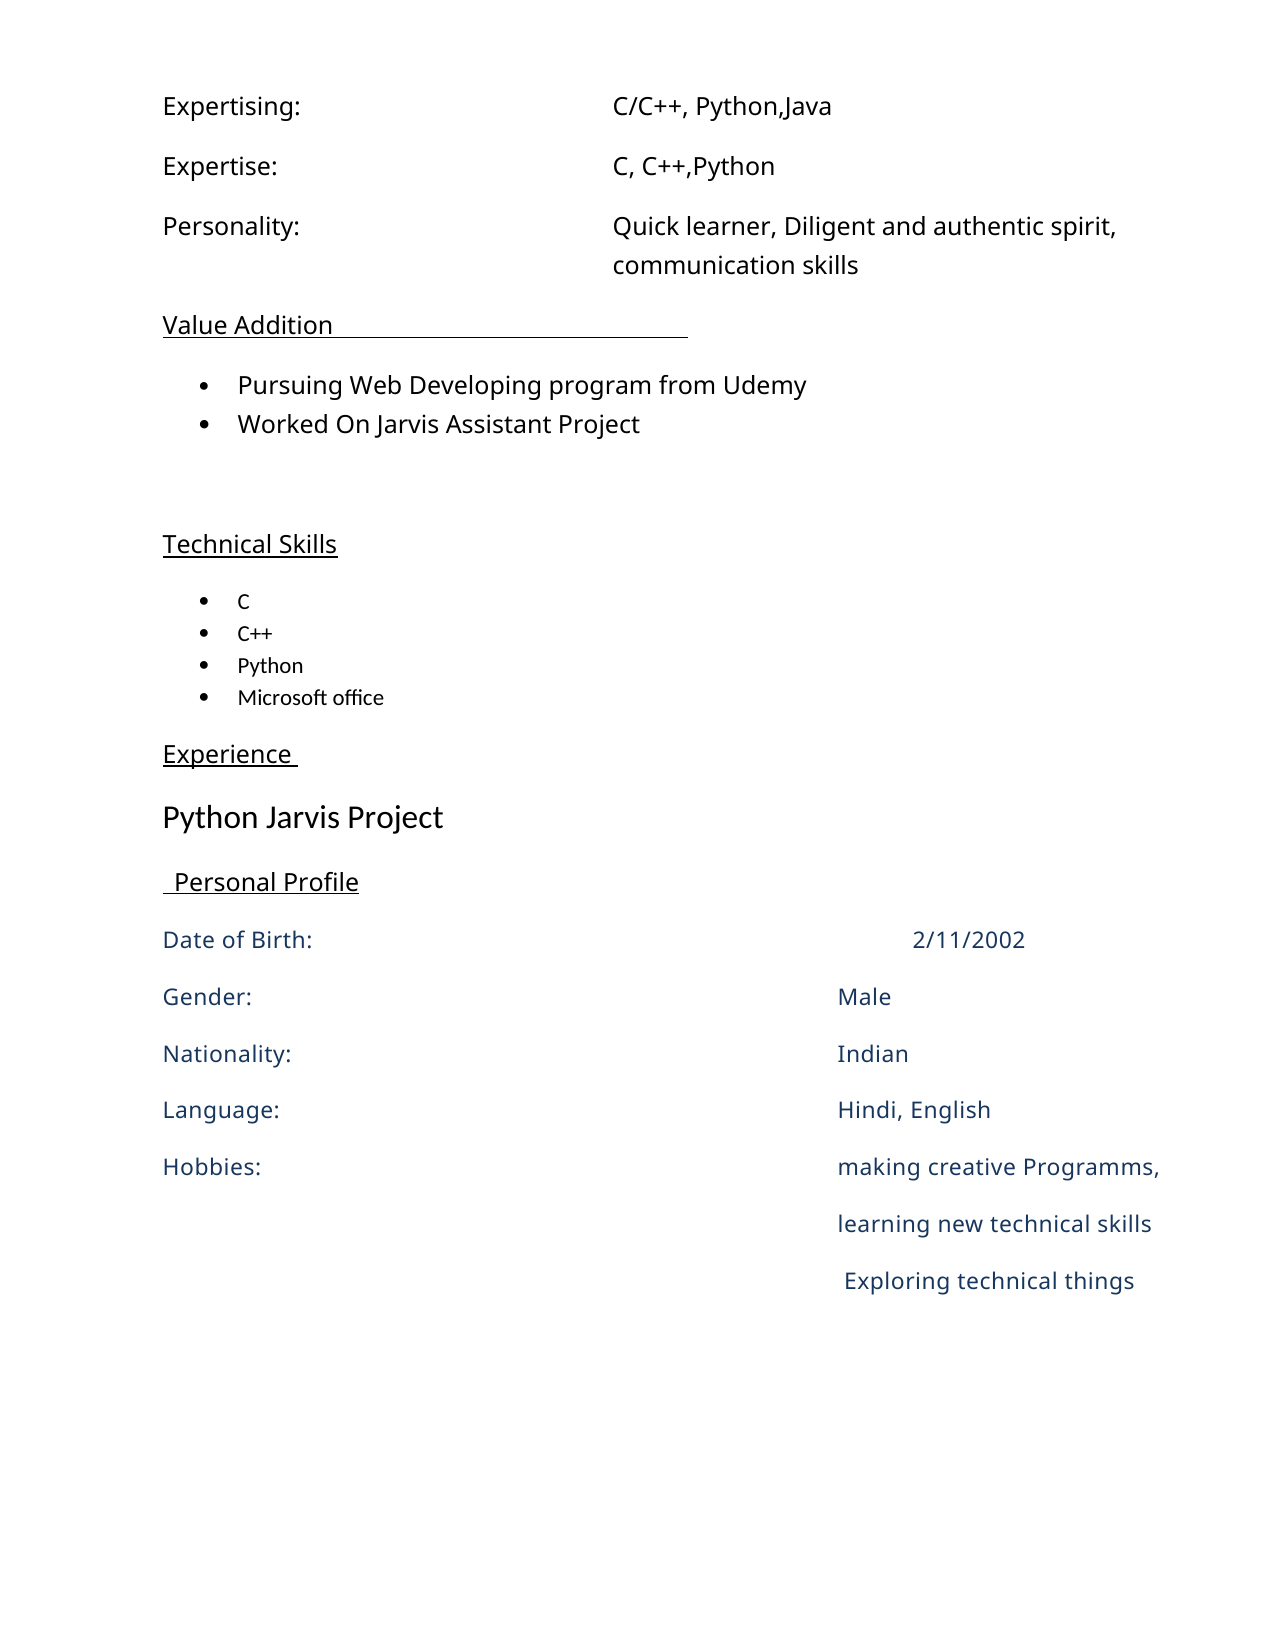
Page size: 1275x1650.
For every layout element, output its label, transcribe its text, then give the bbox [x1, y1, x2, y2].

text Nationality: Indian [162, 1038, 1181, 1069]
text Date of Birth: 2/11/2002 [162, 924, 1181, 955]
text Technical Skills [162, 527, 1181, 561]
text learning new technical skills [762, 1208, 1181, 1239]
text Hobbies: making creative Programms, [162, 1151, 1181, 1182]
list C++ [200, 619, 1181, 647]
text Python Jarvis Project [162, 797, 1181, 837]
list Python [200, 651, 1181, 679]
text Personality: Quick learner, Diligent and authentic spirit, communication skills [162, 209, 1181, 282]
text Personal Profile [162, 864, 1181, 898]
list Pursuing Web Developing program from Udemy [200, 368, 1181, 402]
text Language: Hindi, English [162, 1094, 1181, 1126]
text Value Addition [162, 308, 1181, 342]
list Worked On Jarvis Assistant Project [200, 407, 1181, 441]
text Gender: Male [162, 981, 1181, 1012]
list Microsoft office [200, 683, 1181, 712]
text Expertising: C/C++, Python,Java [162, 89, 1181, 123]
text Expertise: C, C++,Python [162, 149, 1181, 183]
text Exploring technical things­­­­­­­­­­ [762, 1265, 1181, 1296]
list C [200, 587, 1181, 615]
text Experience [162, 737, 1181, 771]
